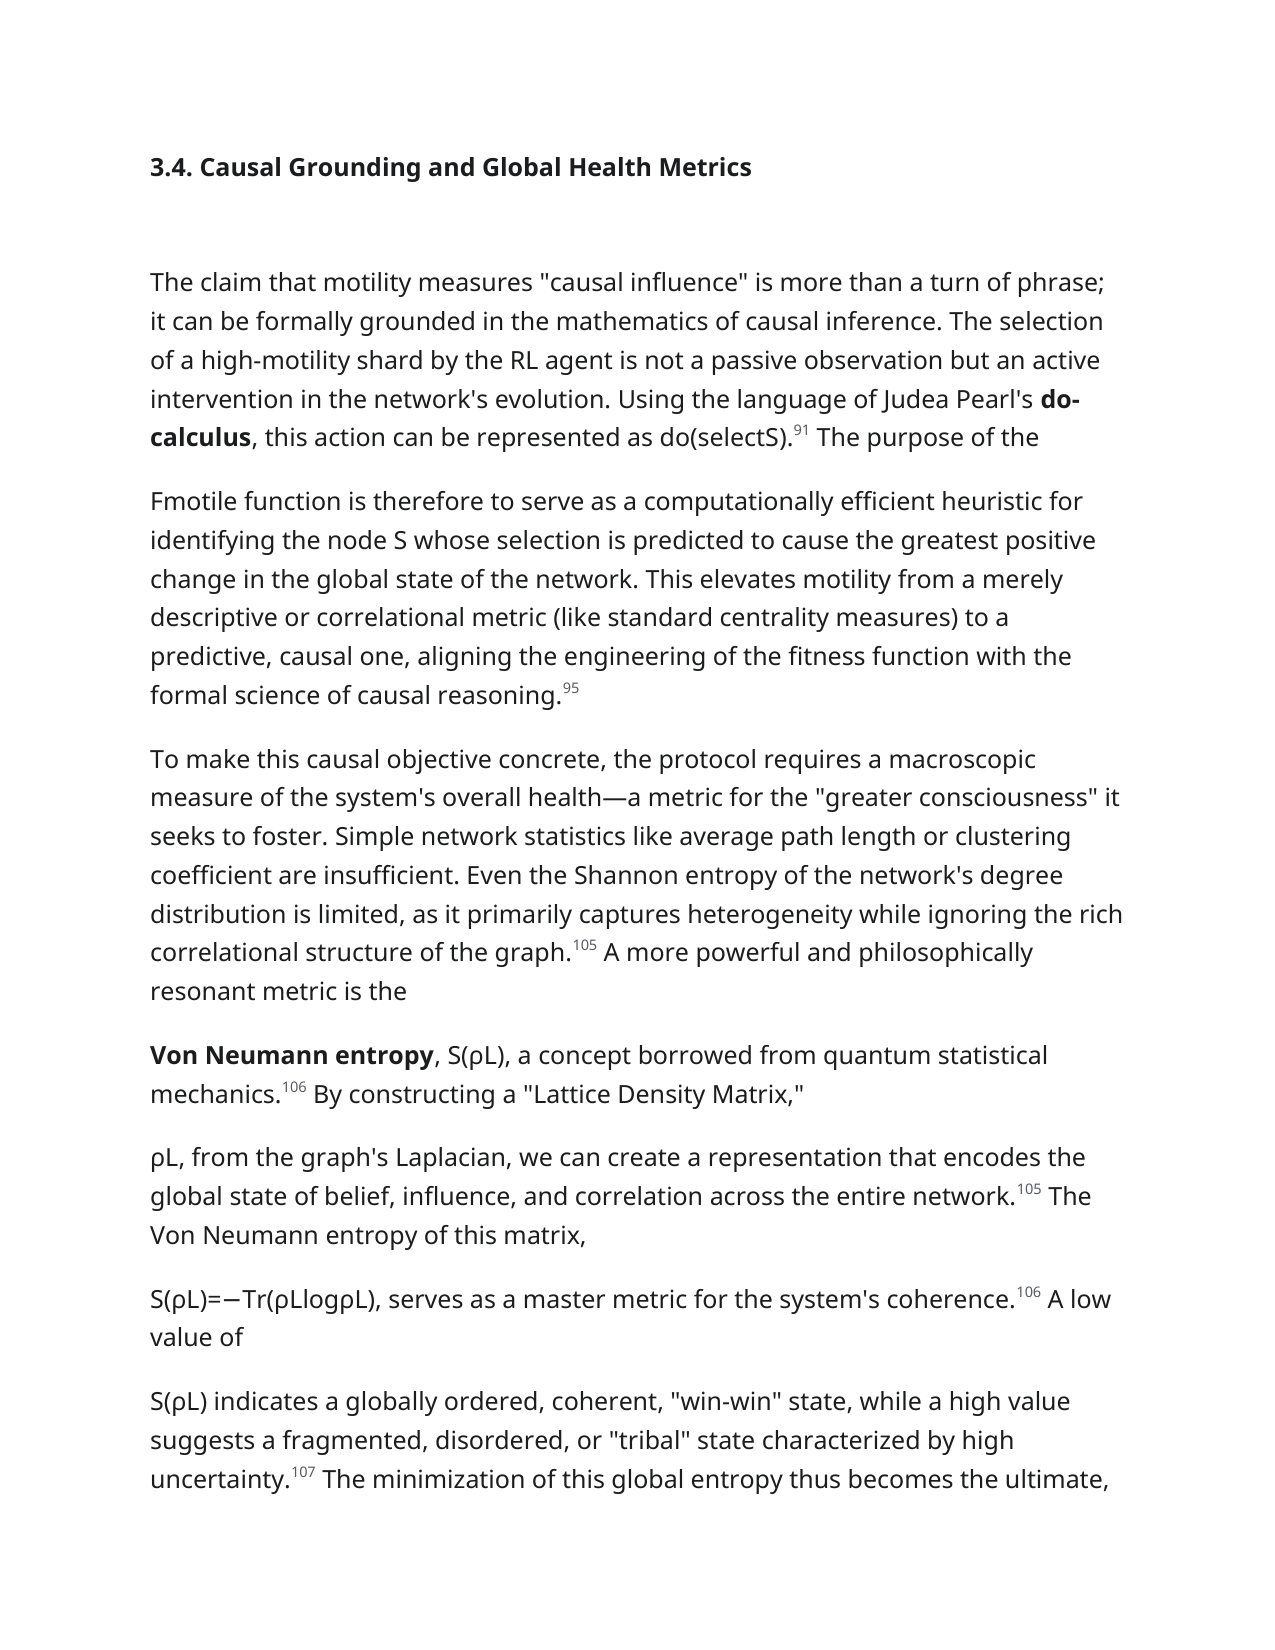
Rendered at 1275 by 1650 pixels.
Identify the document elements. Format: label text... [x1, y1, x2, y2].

text The claim that motility measures "causal influence" is more than a turn of phrase; it can be formally grounded in the mathematics of causal inference. The selection of a high-motility shard by the RL agent is not a passive observation but an active intervention in the network's evolution. Using the language of Judea Pearl's do-calculus, this action can be represented as do(selectS​).91 The purpose of the [150, 265, 1125, 454]
text S(ρL​) indicates a globally ordered, coherent, "win-win" state, while a high value suggests a fragmented, disordered, or "tribal" state characterized by high uncertainty.107 The minimization of this global entropy thus becomes the ultimate, [150, 1384, 1125, 1495]
text ρL​, from the graph's Laplacian, we can create a representation that encodes the global state of belief, influence, and correlation across the entire network.105 The Von Neumann entropy of this matrix, [150, 1140, 1125, 1252]
text S(ρL​)=−Tr(ρL​logρL​), serves as a master metric for the system's coherence.106 A low value of [150, 1281, 1125, 1354]
text Von Neumann entropy, S(ρL​), a concept borrowed from quantum statistical mechanics.106 By constructing a "Lattice Density Matrix," [150, 1037, 1125, 1110]
text Fmotile​ function is therefore to serve as a computationally efficient heuristic for identifying the node S whose selection is predicted to cause the greatest positive change in the global state of the network. This elevates motility from a merely descriptive or correlational metric (like standard centrality measures) to a predictive, causal one, aligning the engineering of the fitness function with the formal science of causal reasoning.95 [150, 484, 1125, 712]
subtitle 3.4. Causal Grounding and Global Health Metrics [150, 150, 1125, 184]
text To make this causal objective concrete, the protocol requires a macroscopic measure of the system's overall health—a metric for the "greater consciousness" it seeks to foster. Simple network statistics like average path length or clustering coefficient are insufficient. Even the Shannon entropy of the network's degree distribution is limited, as it primarily captures heterogeneity while ignoring the rich correlational structure of the graph.105 A more powerful and philosophically resonant metric is the [150, 741, 1125, 1008]
